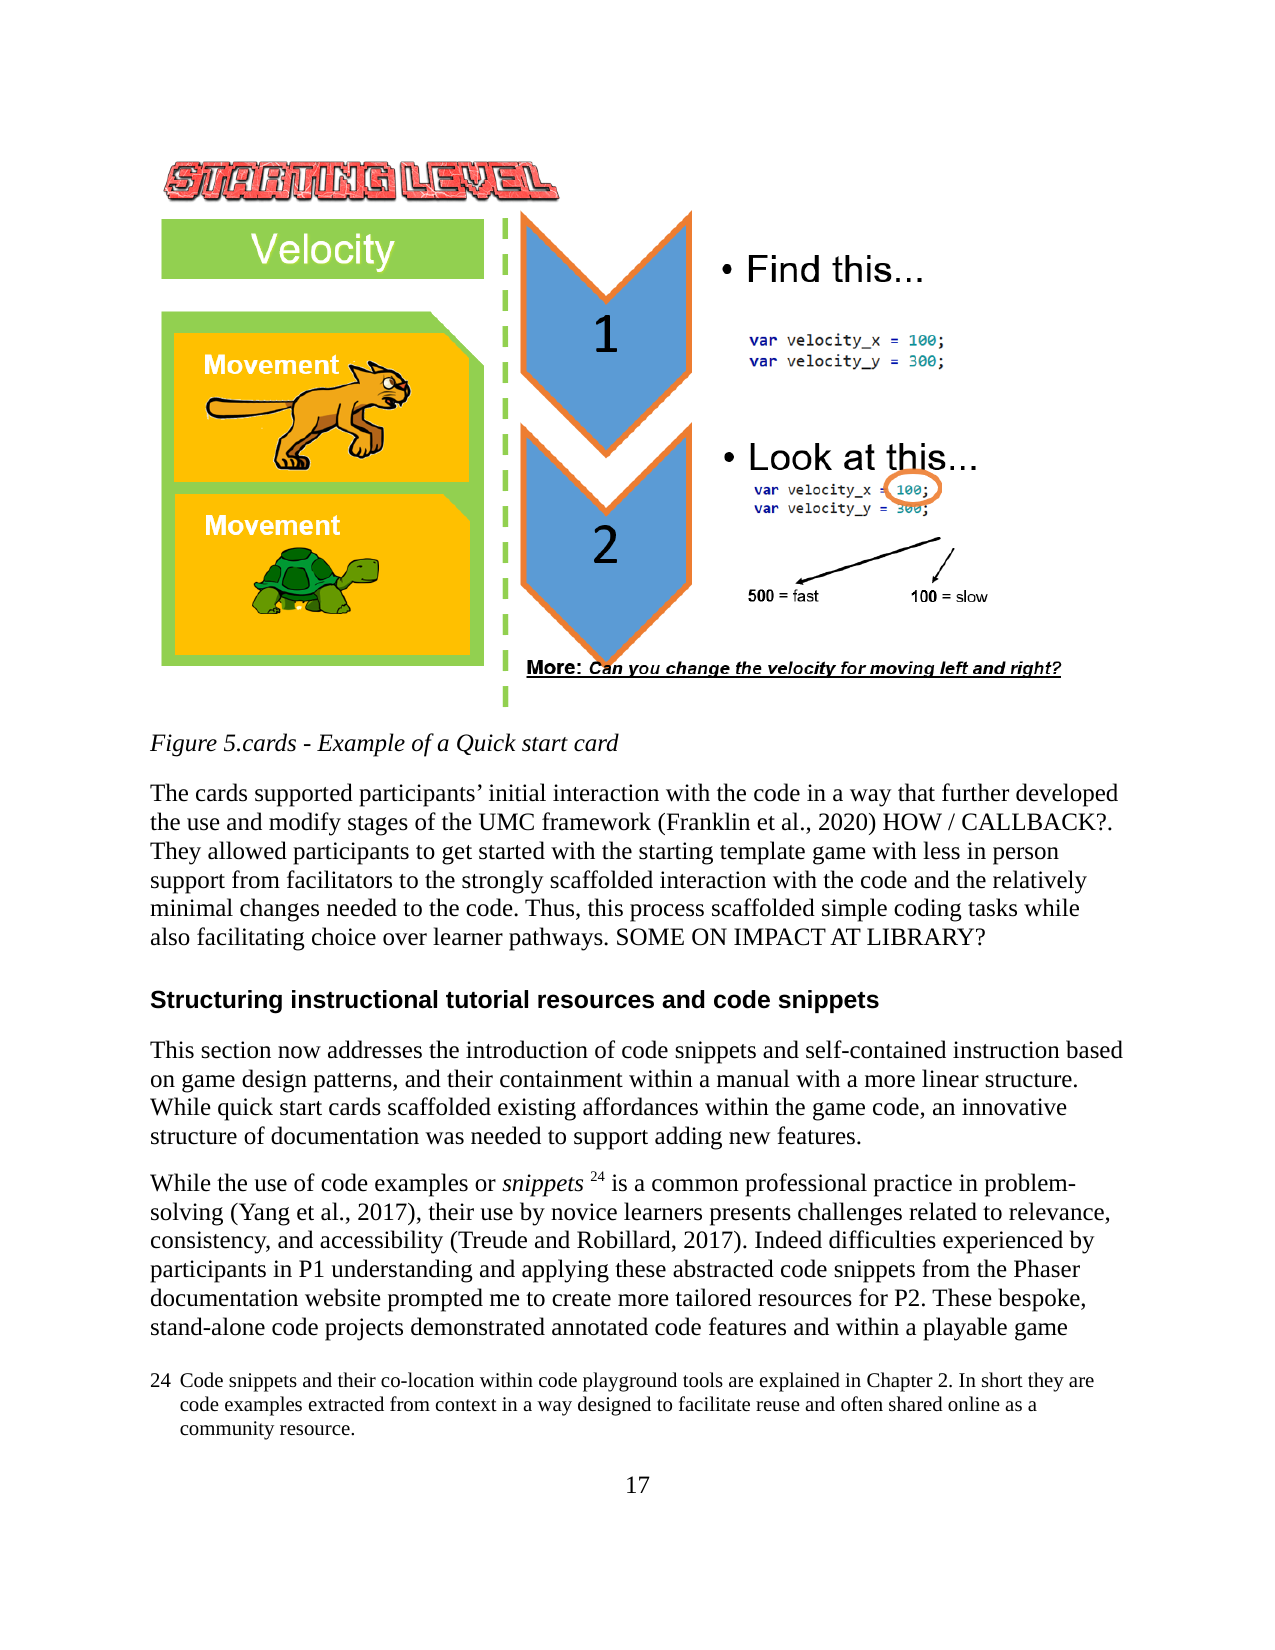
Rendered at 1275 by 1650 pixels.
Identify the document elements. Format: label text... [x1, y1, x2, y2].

text This section now addresses the introduction of code snippets and self-contained instruction based on game design patterns, and their containment within a manual with a more linear structure. While quick start cards scaffolded existing affordances within the game code, an innovative structure of documentation was needed to support adding new features. [150, 1035, 1125, 1150]
subtitle Structuring instructional tutorial resources and code snippets [150, 985, 1125, 1013]
picture [150, 150, 1077, 716]
text The cards supported participants’ initial interaction with the code in a way that further developed the use and modify stages of the UMC framework (Franklin et al., 2020) HOW / CALLBACK?. They allowed participants to get started with the starting template game with less in person support from facilitators to the strongly scaffolded interaction with the code and the relatively minimal changes needed to the code. Thus, this process scaffolded simple coding tasks while also facilitating choice over learner pathways. SOME ON IMPACT AT LIBRARY? [150, 778, 1125, 951]
text Code snippets and their co-location within code playground tools are explained in Chapter 2. In short they are code examples extracted from context in a way designed to facilitate reuse and often shared online as a community resource. [150, 1368, 1125, 1440]
text Figure 5.cards - Example of a Quick start card [150, 728, 1125, 757]
text While the use of code examples or snippets is a common professional practice in problem-solving (Yang et al., 2017), their use by novice learners presents challenges related to relevance, consistency, and accessibility (Treude and Robillard, 2017). Indeed difficulties experienced by participants in P1 understanding and applying these abstracted code snippets from the Phaser documentation website prompted me to create more tailored resources for P2. These bespoke, stand-alone code projects demonstrated annotated code features and within a playable game [150, 1168, 1125, 1340]
